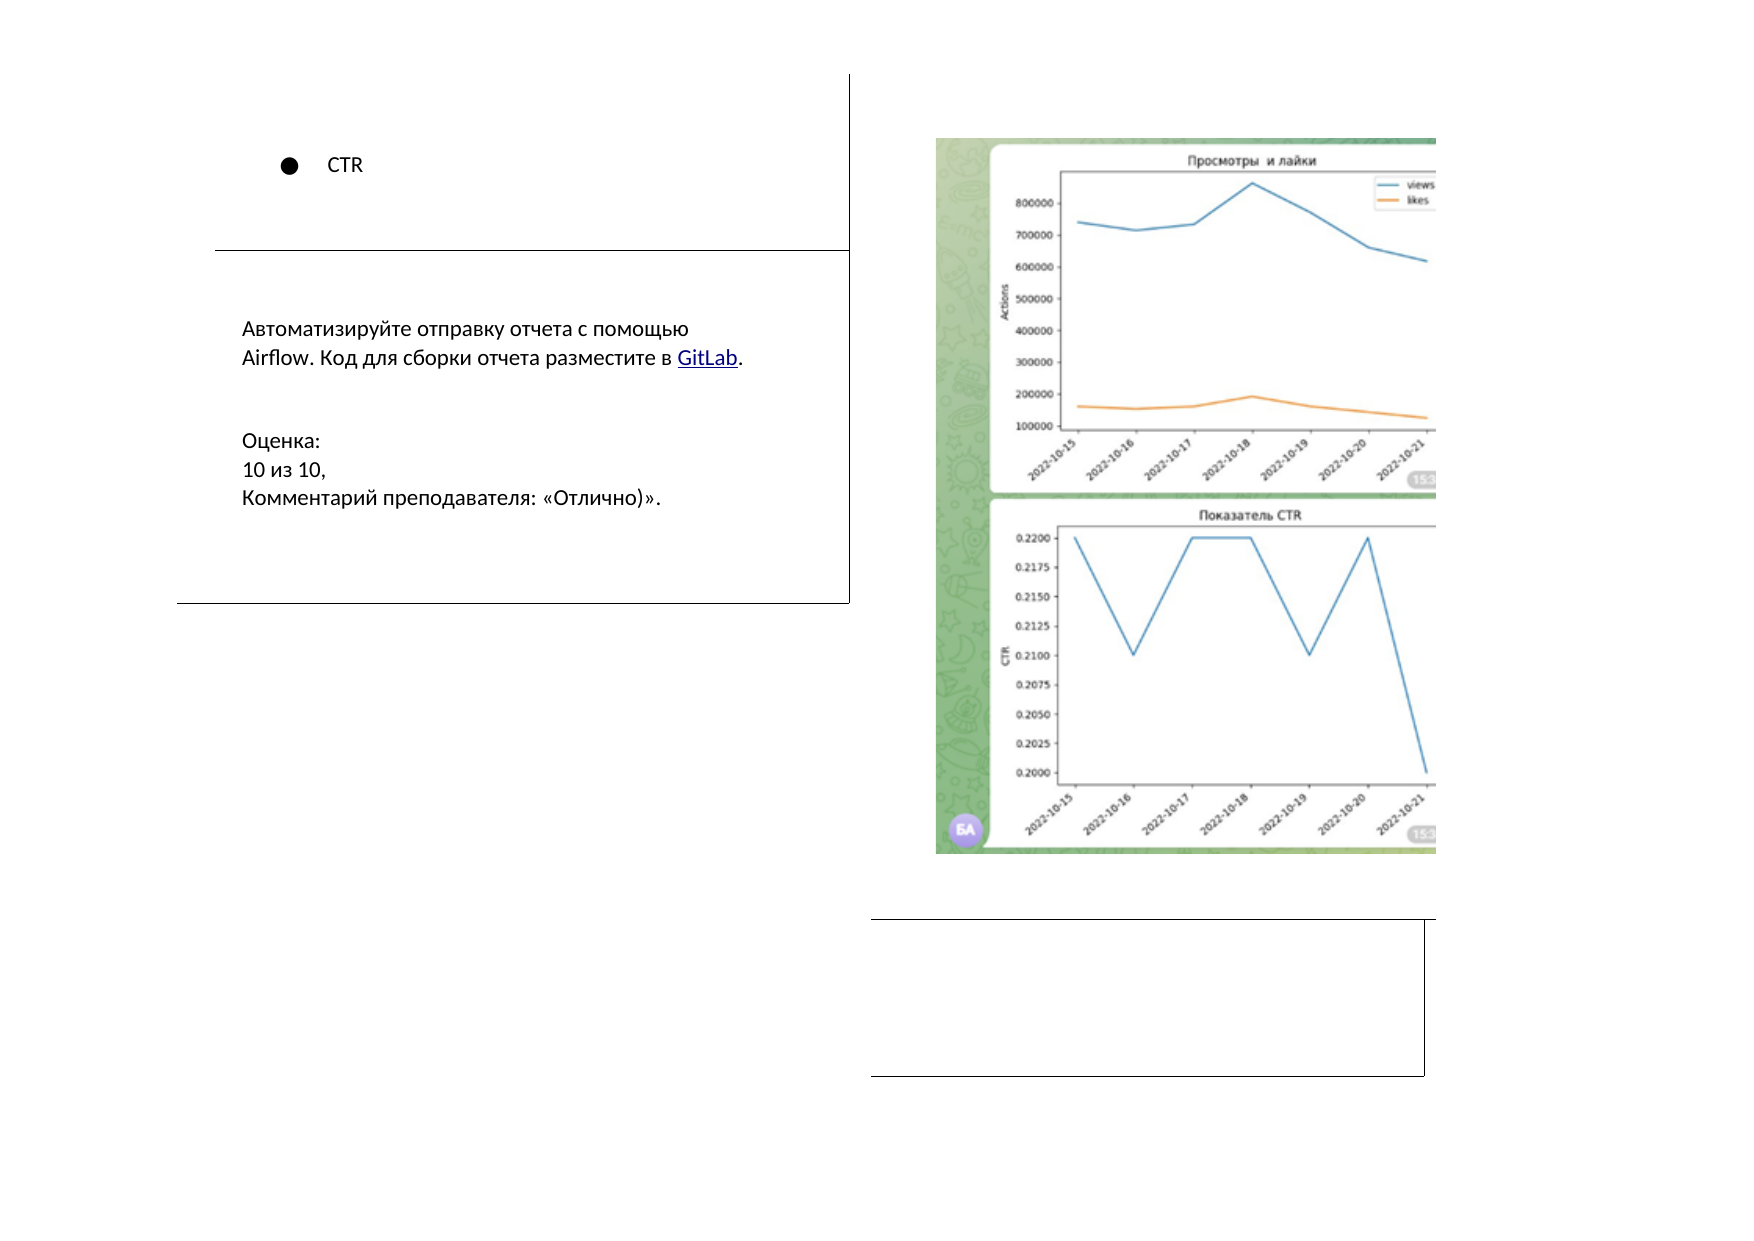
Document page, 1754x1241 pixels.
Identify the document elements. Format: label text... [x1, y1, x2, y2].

table_cell [1425, 920, 1436, 1076]
table_cell Необходимо автоматизировать базовую отчетность приложения. Наладьте автоматическую отправку аналитической сводки в телеграм каждое утро. Для этого создайте своего телеграм-бота с помощью @BotFather. Напишите скрипт для сборки отчета по ленте новостей. Отчет должен состоять из двух частей: текст с информацией о значениях ключевых метрик за предыдущий день график с значениями метрик за предыдущие 7 дней Отобразите в отчете следующие ключевые метрики: DAU Просмотры Лайки CTR Автоматизируйте отправку отчета с помощью Airflow. Код для сборки отчета разместите в GitLab. Оценка: 10 из 10, Комментарий преподавателя: «Отлично)». [166, 74, 860, 1076]
table_cell [860, 74, 1436, 1076]
